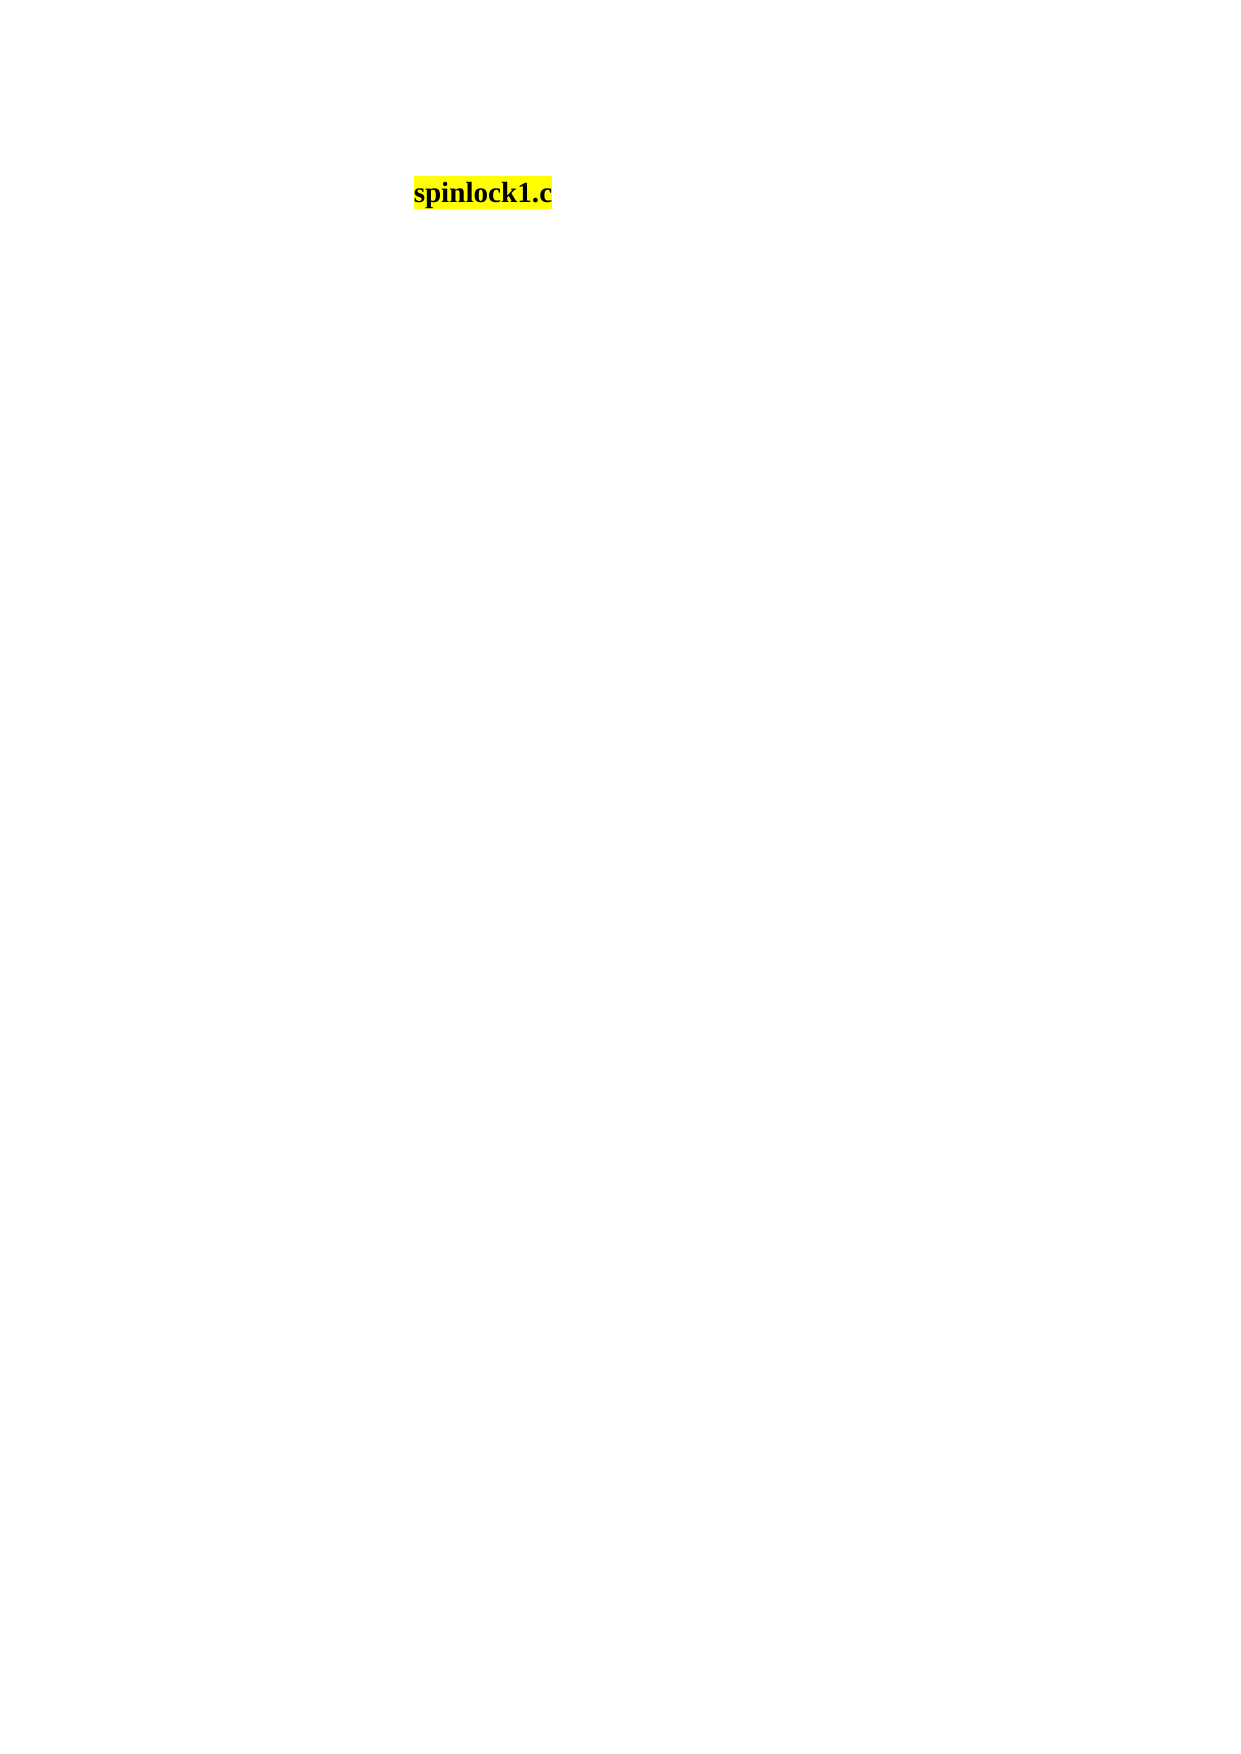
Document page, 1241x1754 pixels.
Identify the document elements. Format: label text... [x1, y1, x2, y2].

text spinlock1.c [118, 176, 1122, 209]
